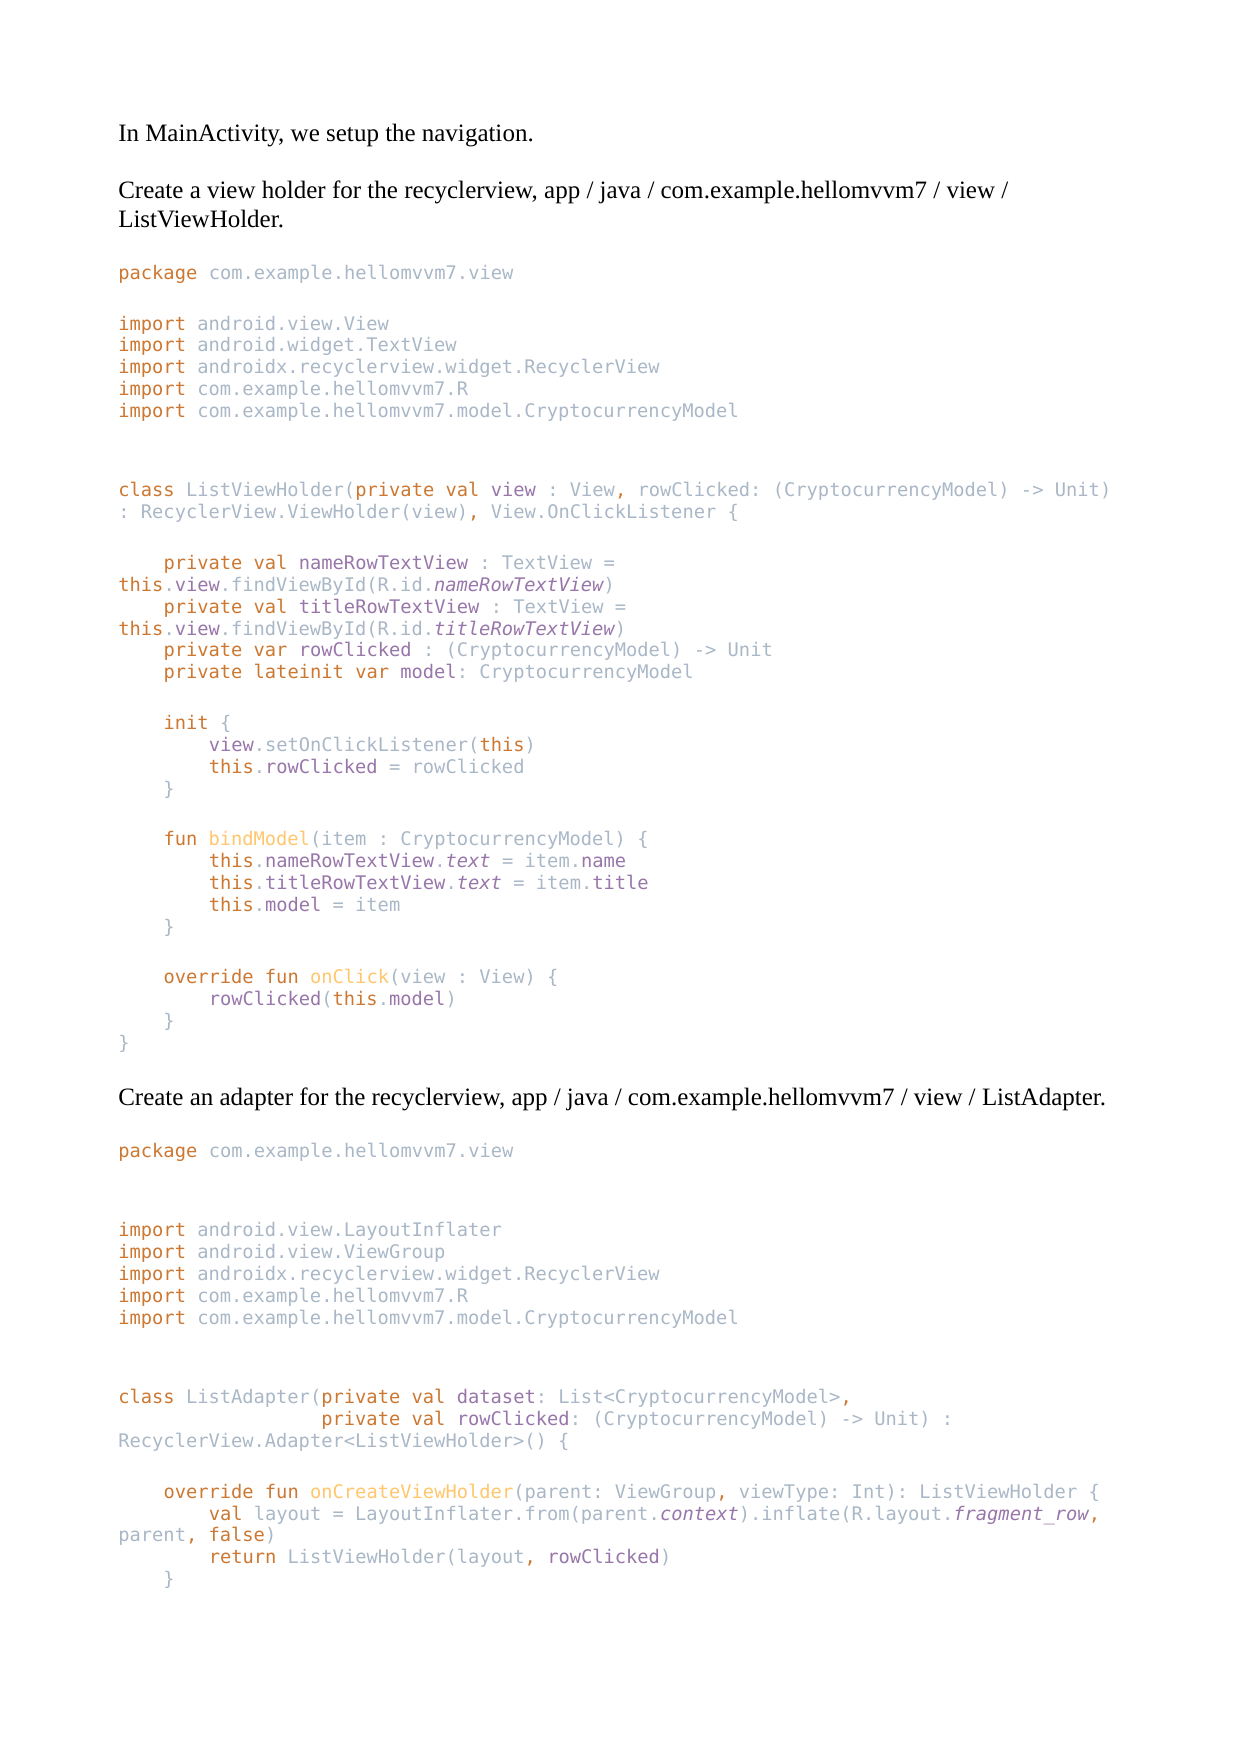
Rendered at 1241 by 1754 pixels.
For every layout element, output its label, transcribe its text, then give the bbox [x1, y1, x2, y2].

text In MainActivity, we setup the navigation. [118, 118, 1122, 147]
text package com.example.hellomvvm7.view import android.view.LayoutInflater import android.view.ViewGroup import androidx.recyclerview.widget.RecyclerView import com.example.hellomvvm7.R import com.example.hellomvvm7.model.CryptocurrencyModel class ListAdapter(private val dataset: List<CryptocurrencyModel>, private val rowClicked: (CryptocurrencyModel) -> Unit) : RecyclerView.Adapter<ListViewHolder>() { override fun onCreateViewHolder(parent: ViewGroup, viewType: Int): ListViewHolder { val layout = LayoutInflater.from(parent.context).inflate(R.layout.fragment_row, parent, false) return ListViewHolder(layout, rowClicked) } [118, 1140, 1122, 1619]
text package com.example.hellomvvm7.view import android.view.View import android.widget.TextView import androidx.recyclerview.widget.RecyclerView import com.example.hellomvvm7.R import com.example.hellomvvm7.model.CryptocurrencyModel class ListViewHolder(private val view : View, rowClicked: (CryptocurrencyModel) -> Unit) : RecyclerView.ViewHolder(view), View.OnClickListener { private val nameRowTextView : TextView = this.view.findViewById(R.id.nameRowTextView) private val titleRowTextView : TextView = this.view.findViewById(R.id.titleRowTextView) private var rowClicked : (CryptocurrencyModel) -> Unit private lateinit var model: CryptocurrencyModel init { view.setOnClickListener(this) this.rowClicked = rowClicked } fun bindModel(item : CryptocurrencyModel) { this.nameRowTextView.text = item.name this.titleRowTextView.text = item.title this.model = item } override fun onClick(view : View) { rowClicked(this.model) } } [118, 262, 1122, 1054]
text Create a view holder for the recyclerview, app / java / com.example.hellomvvm7 / view / ListViewHolder. [118, 176, 1122, 233]
text Create an adapter for the recyclerview, app / java / com.example.hellomvvm7 / view / ListAdapter. [118, 1082, 1122, 1111]
